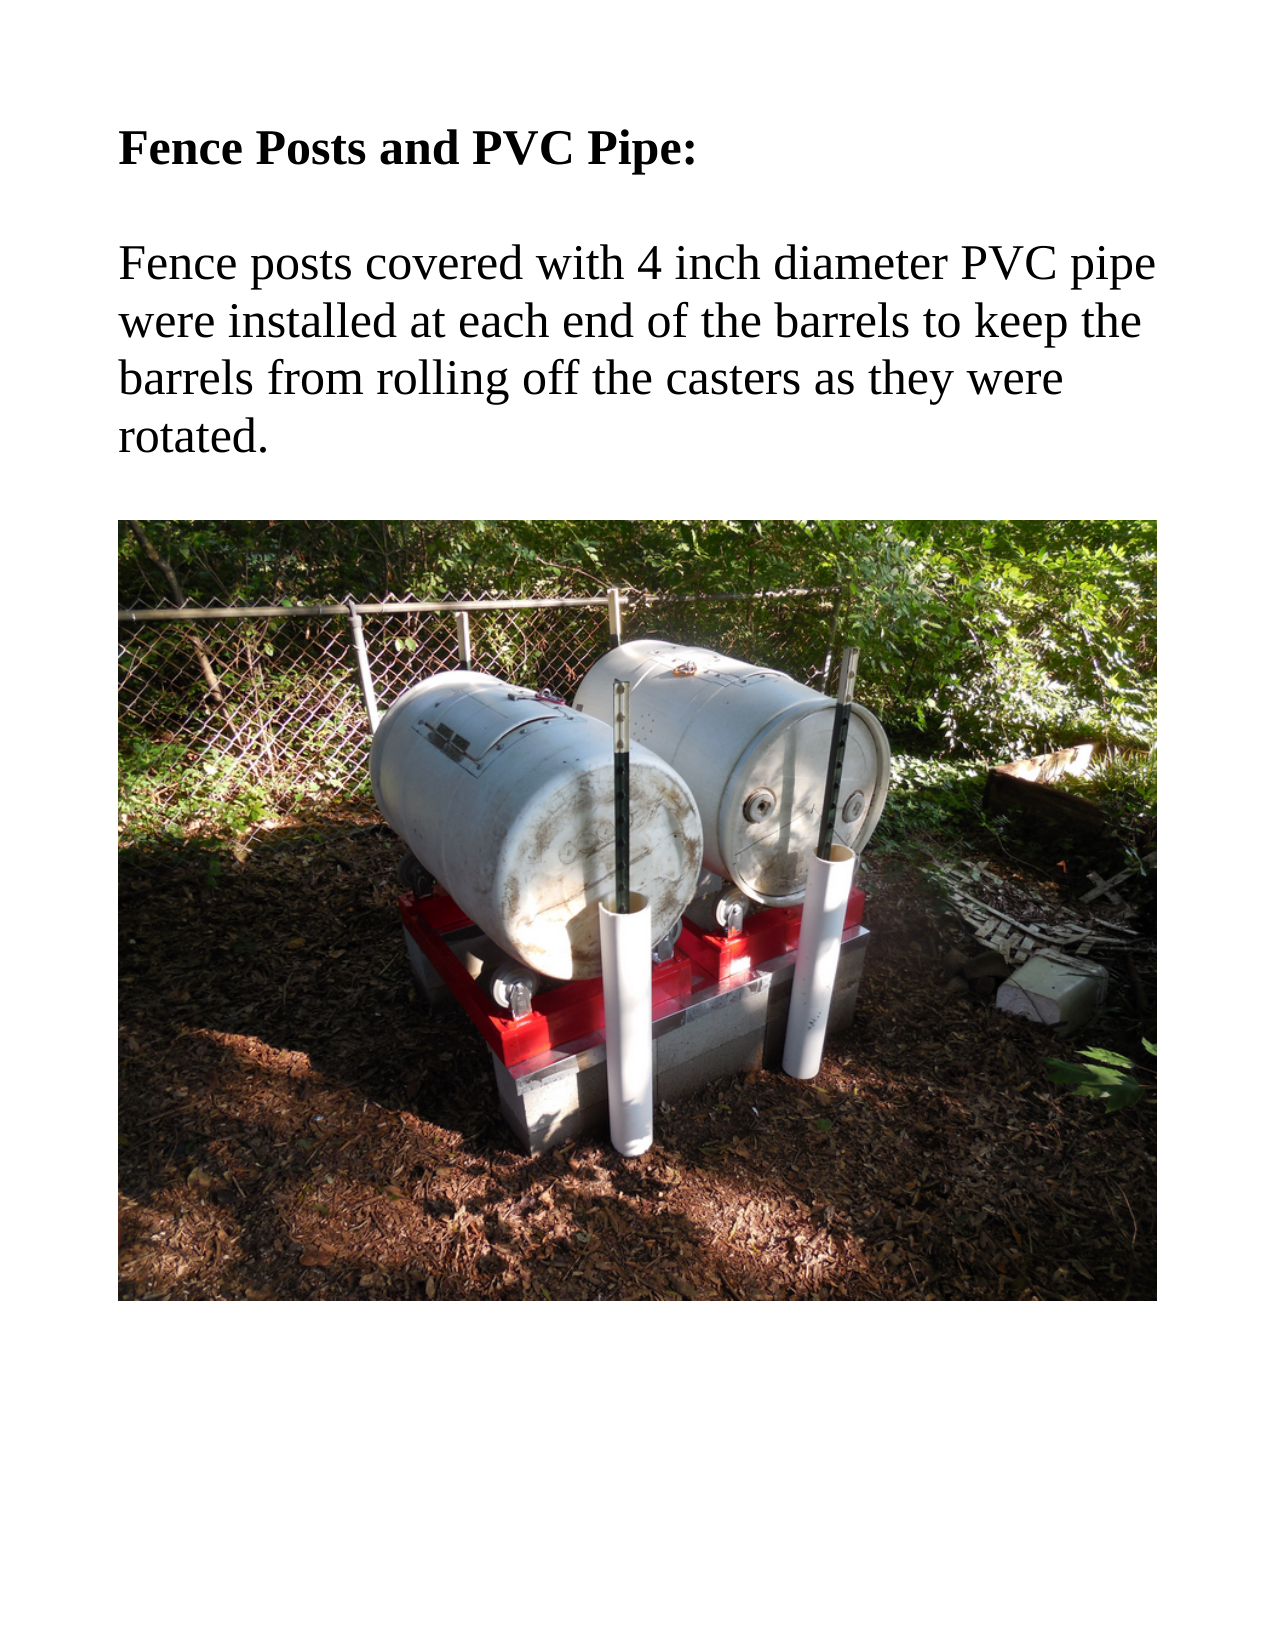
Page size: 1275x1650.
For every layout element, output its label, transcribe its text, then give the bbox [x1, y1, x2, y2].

text Fence posts covered with 4 inch diameter PVC pipe were installed at each end of the barrels to keep the barrels from rolling off the casters as they were rotated. [118, 233, 1157, 463]
text Fence Posts and PVC Pipe: [118, 118, 1157, 176]
picture [118, 520, 1157, 1301]
